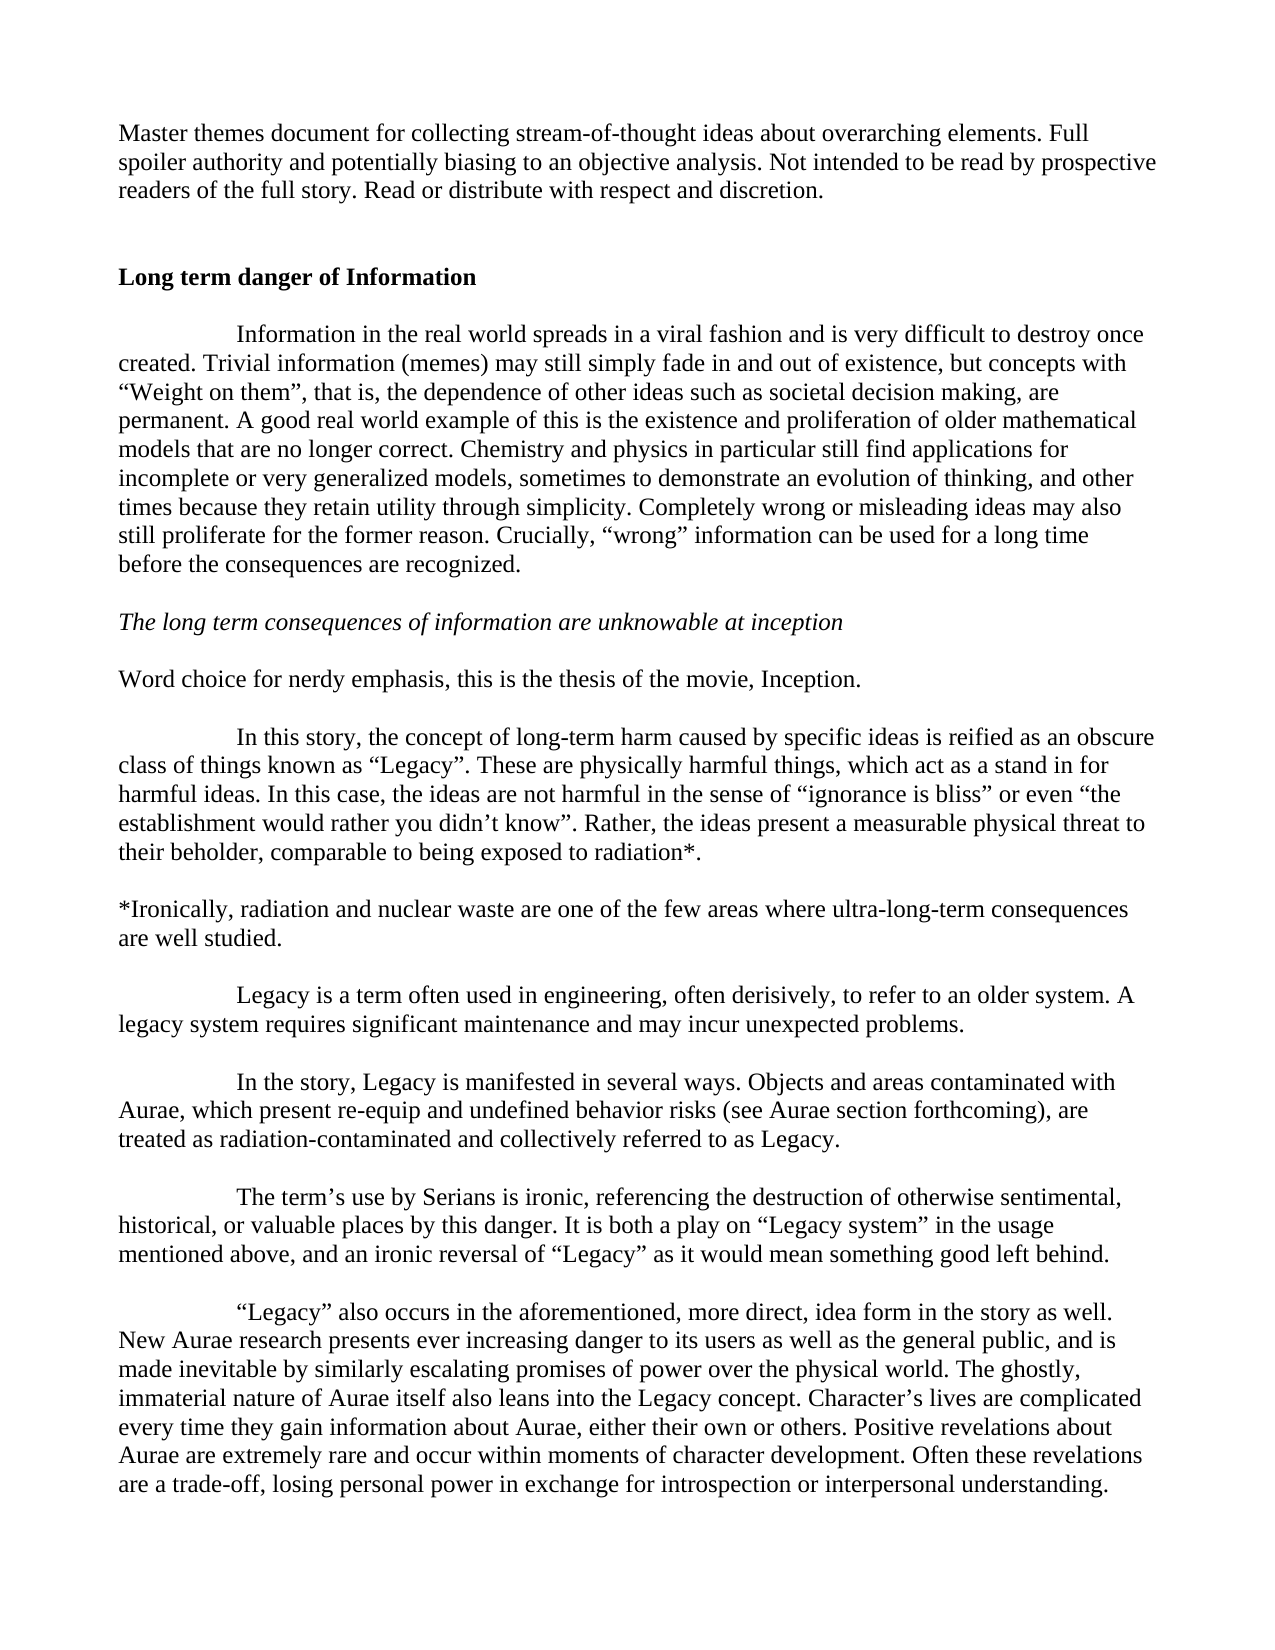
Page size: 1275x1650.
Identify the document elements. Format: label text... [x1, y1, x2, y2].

text Legacy is a term often used in engineering, often derisively, to refer to an older system. A legacy system requires significant maintenance and may incur unexpected problems. [118, 981, 1157, 1038]
text Master themes document for collecting stream-of-thought ideas about overarching elements. Full spoiler authority and potentially biasing to an objective analysis. Not intended to be read by prospective readers of the full story. Read or distribute with respect and discretion. [118, 118, 1157, 204]
text In the story, Legacy is manifested in several ways. Objects and areas contaminated with Aurae, which present re-equip and undefined behavior risks (see Aurae section forthcoming), are treated as radiation-contaminated and collectively referred to as Legacy. [118, 1067, 1157, 1153]
text Word choice for nerdy emphasis, this is the thesis of the movie, Inception. [118, 664, 1157, 693]
text “Legacy” also occurs in the aforementioned, more direct, idea form in the story as well. New Aurae research presents ever increasing danger to its users as well as the general public, and is made inevitable by similarly escalating promises of power over the physical world. The ghostly, immaterial nature of Aurae itself also leans into the Legacy concept. Character’s lives are complicated every time they gain information about Aurae, either their own or others. Positive revelations about Aurae are extremely rare and occur within moments of character development. Often these revelations are a trade-off, losing personal power in exchange for introspection or interpersonal understanding. [118, 1297, 1157, 1498]
text Information in the real world spreads in a viral fashion and is very difficult to destroy once created. Trivial information (memes) may still simply fade in and out of existence, but concepts with “Weight on them”, that is, the dependence of other ideas such as societal decision making, are permanent. A good real world example of this is the existence and proliferation of older mathematical models that are no longer correct. Chemistry and physics in particular still find applications for incomplete or very generalized models, sometimes to demonstrate an evolution of thinking, and other times because they retain utility through simplicity. Completely wrong or misleading ideas may also still proliferate for the former reason. Crucially, “wrong” information can be used for a long time before the consequences are recognized. [118, 319, 1157, 578]
text The term’s use by Serians is ironic, referencing the destruction of otherwise sentimental, historical, or valuable places by this danger. It is both a play on “Legacy system” in the usage mentioned above, and an ironic reversal of “Legacy” as it would mean something good left behind. [118, 1182, 1157, 1268]
text The long term consequences of information are unknowable at inception [118, 607, 1157, 636]
text *Ironically, radiation and nuclear waste are one of the few areas where ultra-long-term consequences are well studied. [118, 894, 1157, 952]
text In this story, the concept of long-term harm caused by specific ideas is reified as an obscure class of things known as “Legacy”. These are physically harmful things, which act as a stand in for harmful ideas. In this case, the ideas are not harmful in the sense of “ignorance is bliss” or even “the establishment would rather you didn’t know”. Rather, the ideas present a measurable physical threat to their beholder, comparable to being exposed to radiation*. [118, 722, 1157, 866]
text Long term danger of Information [118, 262, 1157, 291]
